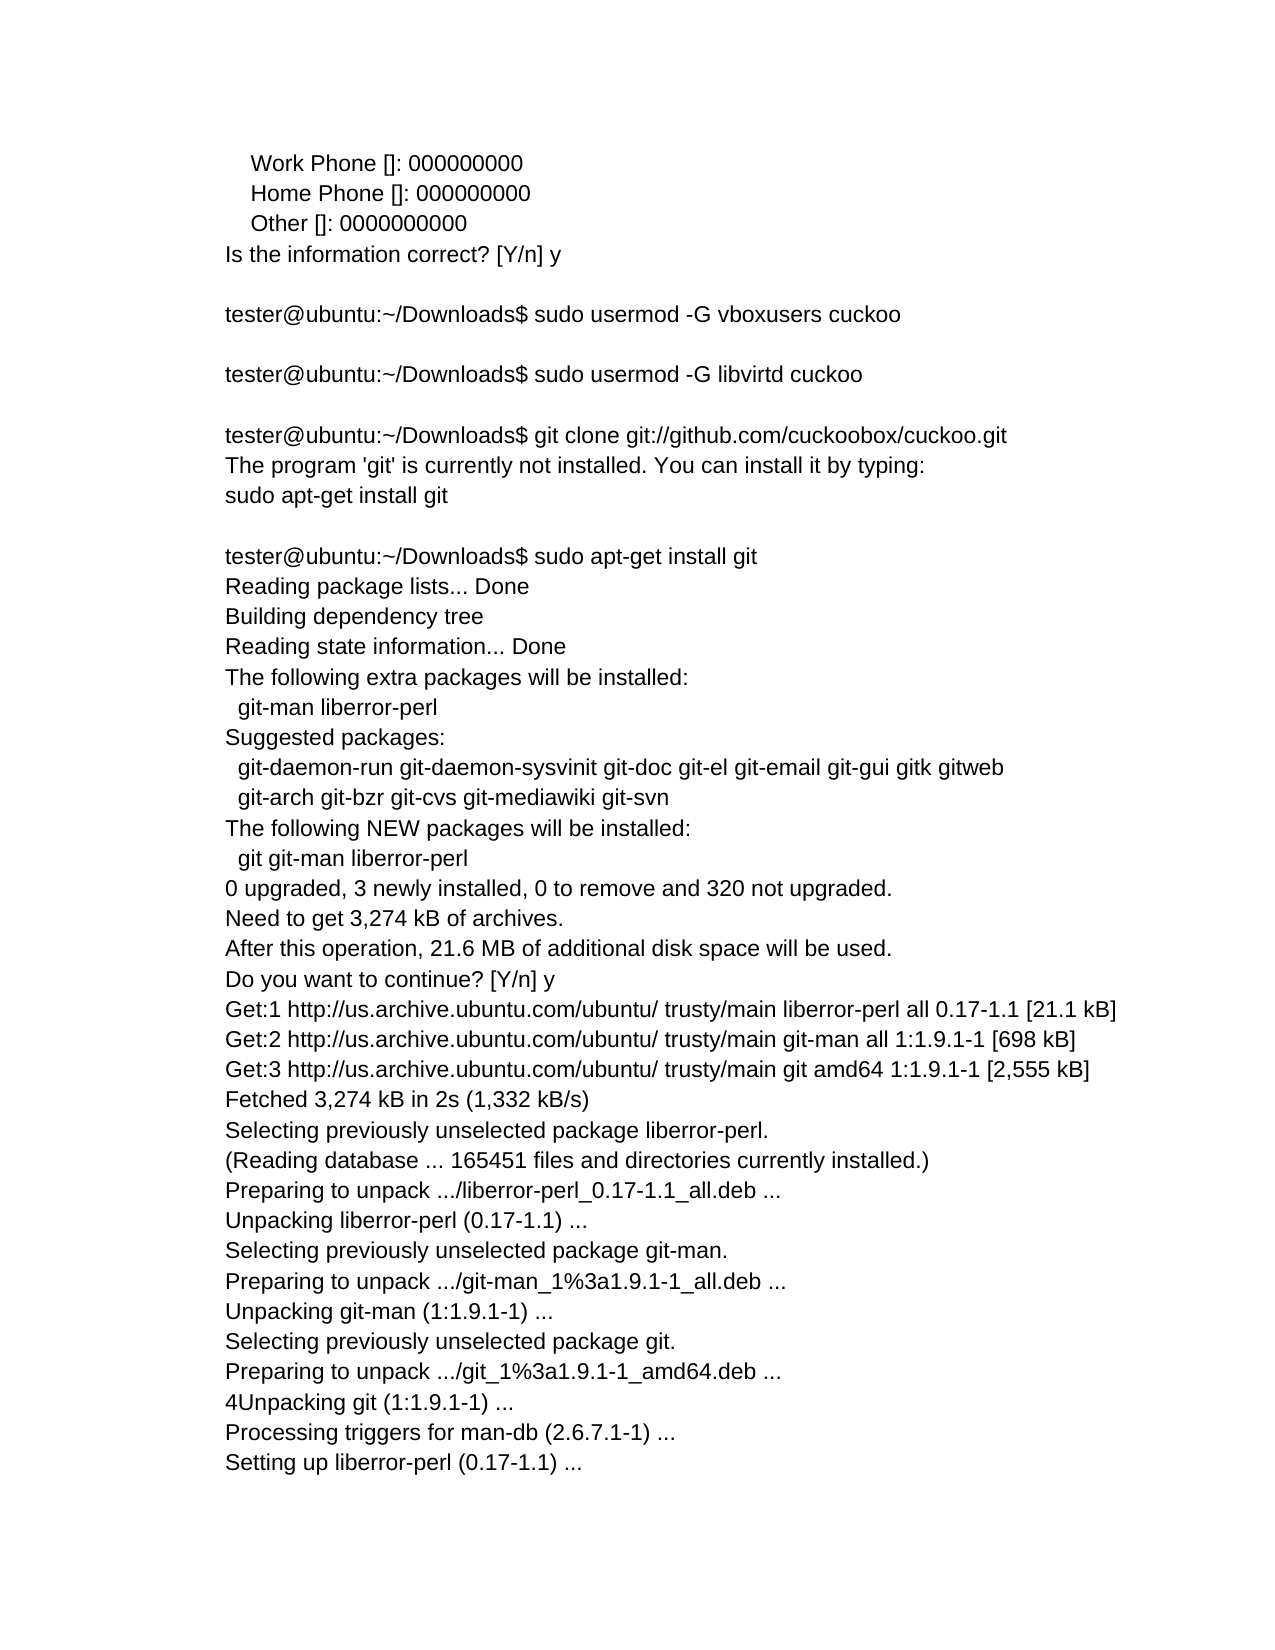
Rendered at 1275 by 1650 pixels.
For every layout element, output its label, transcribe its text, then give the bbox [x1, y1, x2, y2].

text (Reading database ... 165451 files and directories currently installed.) [225, 1147, 1125, 1173]
text Unpacking liberror-perl (0.17-1.1) ... [225, 1207, 1125, 1234]
text Unpacking git-man (1:1.9.1-1) ... [225, 1298, 1125, 1324]
text Preparing to unpack .../git-man_1%3a1.9.1-1_all.deb ... [225, 1268, 1125, 1294]
text tester@ubuntu:~/Downloads$ sudo apt-get install git [225, 543, 1125, 569]
text Need to get 3,274 kB of archives. [225, 905, 1125, 932]
text Get:2 http://us.archive.ubuntu.com/ubuntu/ trusty/main git-man all 1:1.9.1-1 [698 kB] [225, 1026, 1125, 1052]
text Selecting previously unselected package git-man. [225, 1237, 1125, 1264]
text The program 'git' is currently not installed. You can install it by typing: [225, 452, 1125, 478]
text tester@ubuntu:~/Downloads$ git clone git://github.com/cuckoobox/cuckoo.git [225, 422, 1125, 448]
text Reading state information... Done [225, 633, 1125, 660]
text git-man liberror-perl [225, 694, 1125, 720]
text 4Unpacking git (1:1.9.1-1) ... [225, 1388, 1125, 1415]
text Setting up liberror-perl (0.17-1.1) ... [225, 1449, 1125, 1475]
text Do you want to continue? [Y/n] y [225, 966, 1125, 992]
text Selecting previously unselected package liberror-perl. [225, 1117, 1125, 1143]
text Selecting previously unselected package git. [225, 1328, 1125, 1354]
text Processing triggers for man-db (2.6.7.1-1) ... [225, 1419, 1125, 1445]
text git git-man liberror-perl [225, 845, 1125, 871]
text Suggested packages: [225, 724, 1125, 750]
text Is the information correct? [Y/n] y [225, 241, 1125, 267]
text sudo apt-get install git [225, 482, 1125, 509]
text Preparing to unpack .../liberror-perl_0.17-1.1_all.deb ... [225, 1177, 1125, 1203]
text git-daemon-run git-daemon-sysvinit git-doc git-el git-email git-gui gitk gitweb [225, 754, 1125, 781]
text Building dependency tree [225, 603, 1125, 629]
text Preparing to unpack .../git_1%3a1.9.1-1_amd64.deb ... [225, 1358, 1125, 1385]
text The following extra packages will be installed: [225, 663, 1125, 690]
text tester@ubuntu:~/Downloads$ sudo usermod -G vboxusers cuckoo [225, 301, 1125, 327]
text 0 upgraded, 3 newly installed, 0 to remove and 320 not upgraded. [225, 875, 1125, 901]
text Other []: 0000000000 [225, 210, 1125, 237]
text After this operation, 21.6 MB of additional disk space will be used. [225, 935, 1125, 962]
text Fetched 3,274 kB in 2s (1,332 kB/s) [225, 1086, 1125, 1113]
text Home Phone []: 000000000 [225, 180, 1125, 207]
text The following NEW packages will be installed: [225, 814, 1125, 841]
text git-arch git-bzr git-cvs git-mediawiki git-svn [225, 784, 1125, 811]
text Work Phone []: 000000000 [225, 150, 1125, 176]
text Get:1 http://us.archive.ubuntu.com/ubuntu/ trusty/main liberror-perl all 0.17-1.1 [21.1 kB] [225, 996, 1125, 1022]
text tester@ubuntu:~/Downloads$ sudo usermod -G libvirtd cuckoo [225, 361, 1125, 388]
text Get:3 http://us.archive.ubuntu.com/ubuntu/ trusty/main git amd64 1:1.9.1-1 [2,555 kB] [225, 1056, 1125, 1083]
text Reading package lists... Done [225, 573, 1125, 599]
